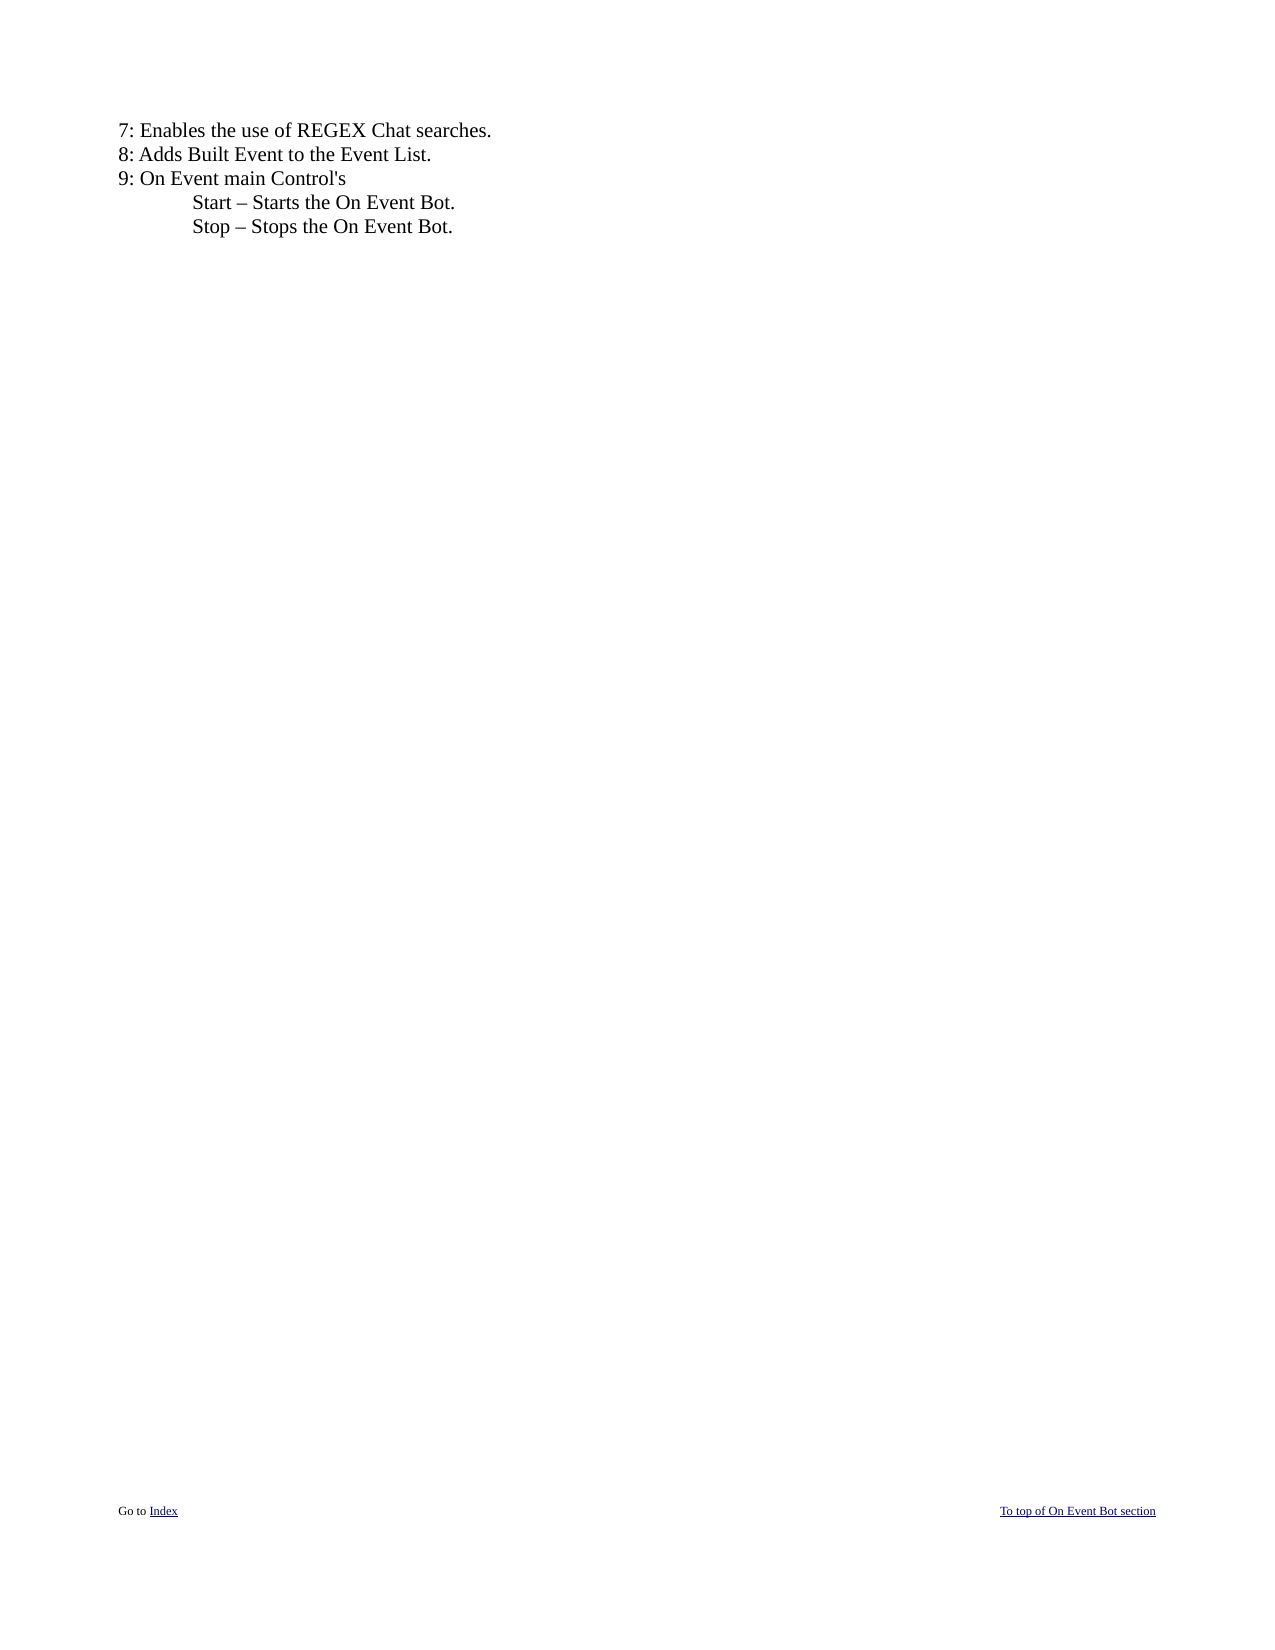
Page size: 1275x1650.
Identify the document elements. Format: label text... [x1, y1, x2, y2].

text 7: Enables the use of REGEX Chat searches. [118, 118, 1157, 142]
text Stop – Stops the On Event Bot. [118, 214, 1157, 238]
text Go to Index To top of On Event Bot section [118, 1503, 1157, 1518]
text 8: Adds Built Event to the Event List. [118, 142, 1157, 166]
text 9: On Event main Control's [118, 166, 1157, 190]
text Start – Starts the On Event Bot. [118, 190, 1157, 214]
